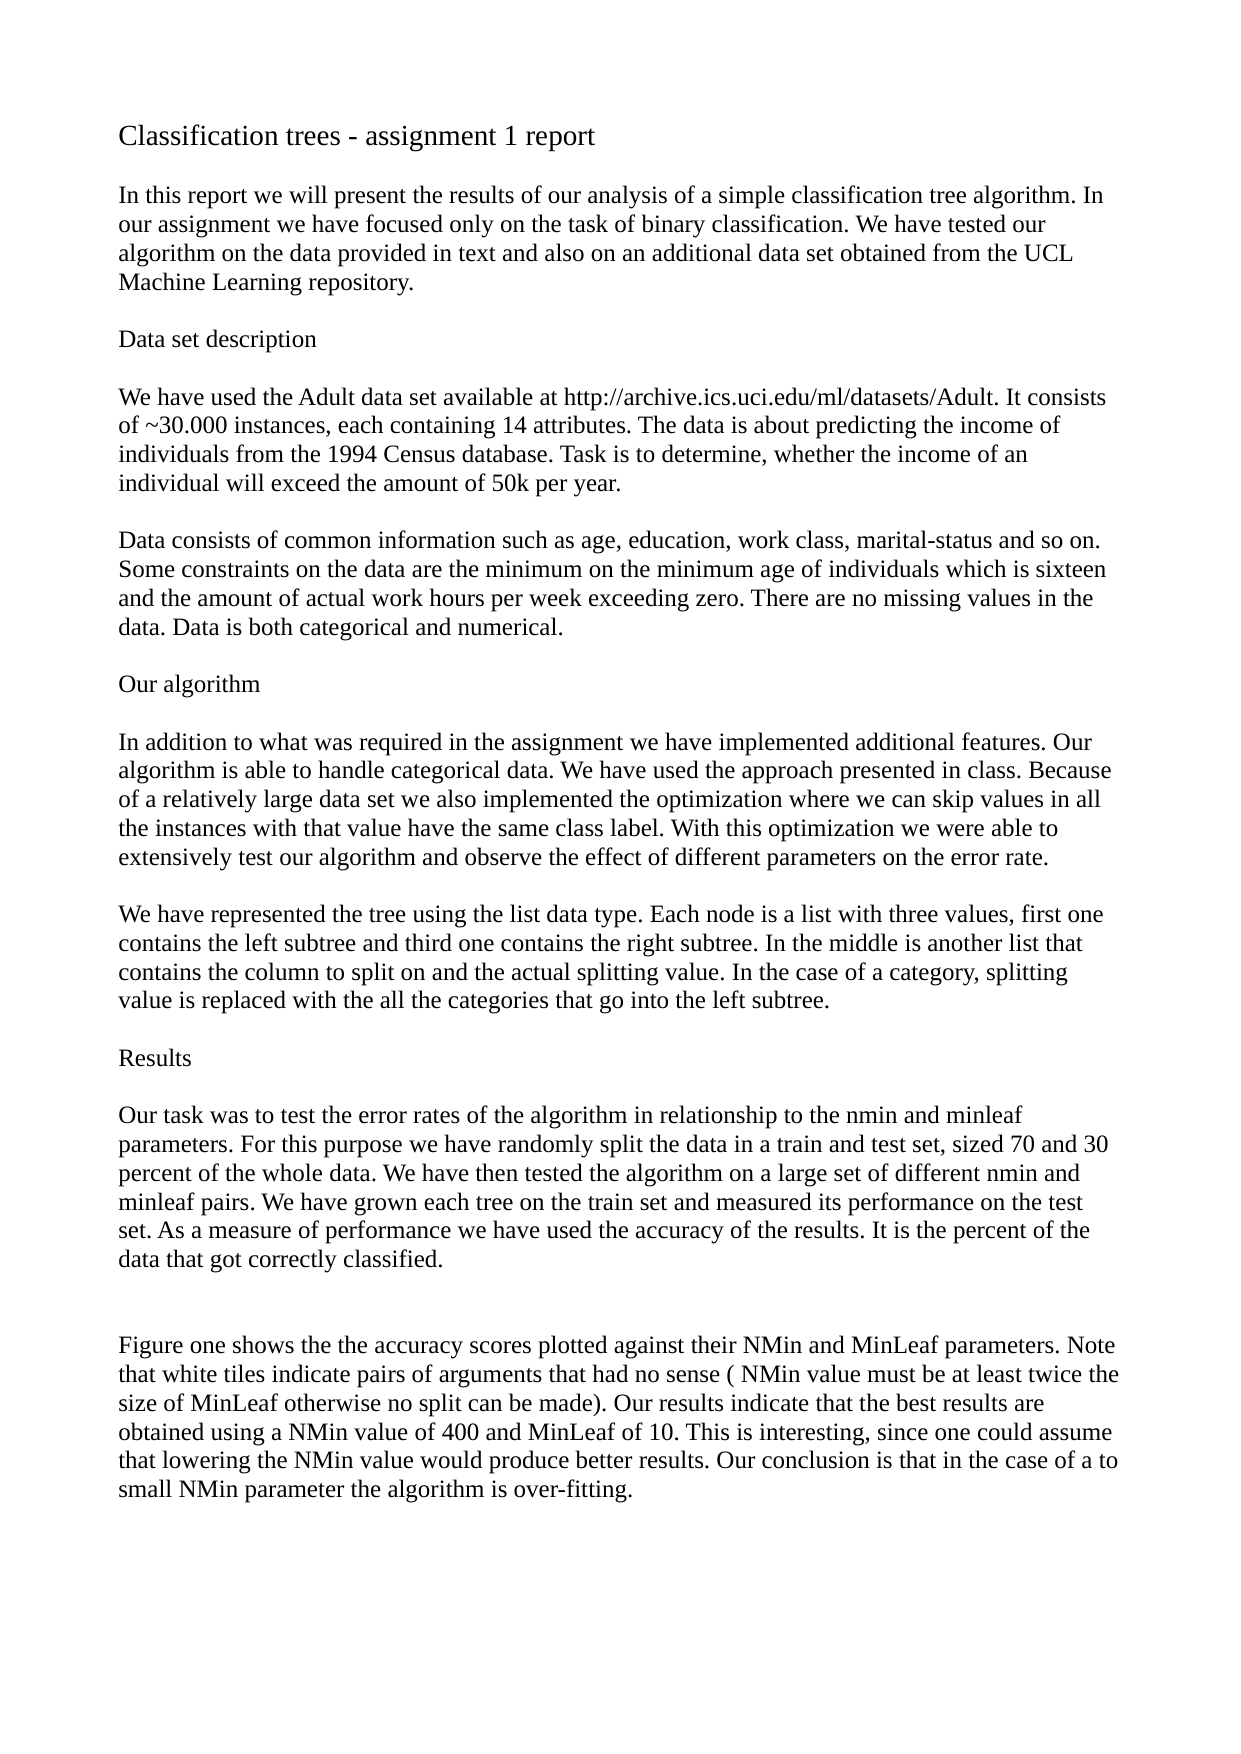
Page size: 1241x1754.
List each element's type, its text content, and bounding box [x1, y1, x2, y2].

text In addition to what was required in the assignment we have implemented additional features. Our algorithm is able to handle categorical data. We have used the approach presented in class. Because of a relatively large data set we also implemented the optimization where we can skip values in all the instances with that value have the same class label. With this optimization we were able to extensively test our algorithm and observe the effect of different parameters on the error rate. [118, 727, 1122, 870]
text Classification trees - assignment 1 report [118, 118, 1122, 152]
text Data set description [118, 324, 1122, 353]
text Our task was to test the error rates of the algorithm in relationship to the nmin and minleaf parameters. For this purpose we have randomly split the data in a train and test set, sized 70 and 30 percent of the whole data. We have then tested the algorithm on a large set of different nmin and minleaf pairs. We have grown each tree on the train set and measured its performance on the test set. As a measure of performance we have used the accuracy of the results. It is the percent of the data that got correctly classified. [118, 1100, 1122, 1273]
text Results [118, 1043, 1122, 1072]
text We have used the Adult data set available at http://archive.ics.uci.edu/ml/datasets/Adult. It consists of ~30.000 instances, each containing 14 attributes. The data is about predicting the income of individuals from the 1994 Census database. Task is to determine, whether the income of an individual will exceed the amount of 50k per year. [118, 382, 1122, 497]
text In this report we will present the results of our analysis of a simple classification tree algorithm. In our assignment we have focused only on the task of binary classification. We have tested our algorithm on the data provided in text and also on an additional data set obtained from the UCL Machine Learning repository. [118, 180, 1122, 295]
text Our algorithm [118, 669, 1122, 698]
text Data consists of common information such as age, education, work class, marital-status and so on. Some constraints on the data are the minimum on the minimum age of individuals which is sixteen and the amount of actual work hours per week exceeding zero. There are no missing values in the data. Data is both categorical and numerical. [118, 525, 1122, 640]
text Figure one shows the the accuracy scores plotted against their NMin and MinLeaf parameters. Note that white tiles indicate pairs of arguments that had no sense ( NMin value must be at least twice the size of MinLeaf otherwise no split can be made). Our results indicate that the best results are obtained using a NMin value of 400 and MinLeaf of 10. This is interesting, since one could assume that lowering the NMin value would produce better results. Our conclusion is that in the case of a to small NMin parameter the algorithm is over-fitting. [118, 1330, 1122, 1503]
text We have represented the tree using the list data type. Each node is a list with three values, first one contains the left subtree and third one contains the right subtree. In the middle is another list that contains the column to split on and the actual splitting value. In the case of a category, splitting value is replaced with the all the categories that go into the left subtree. [118, 899, 1122, 1014]
